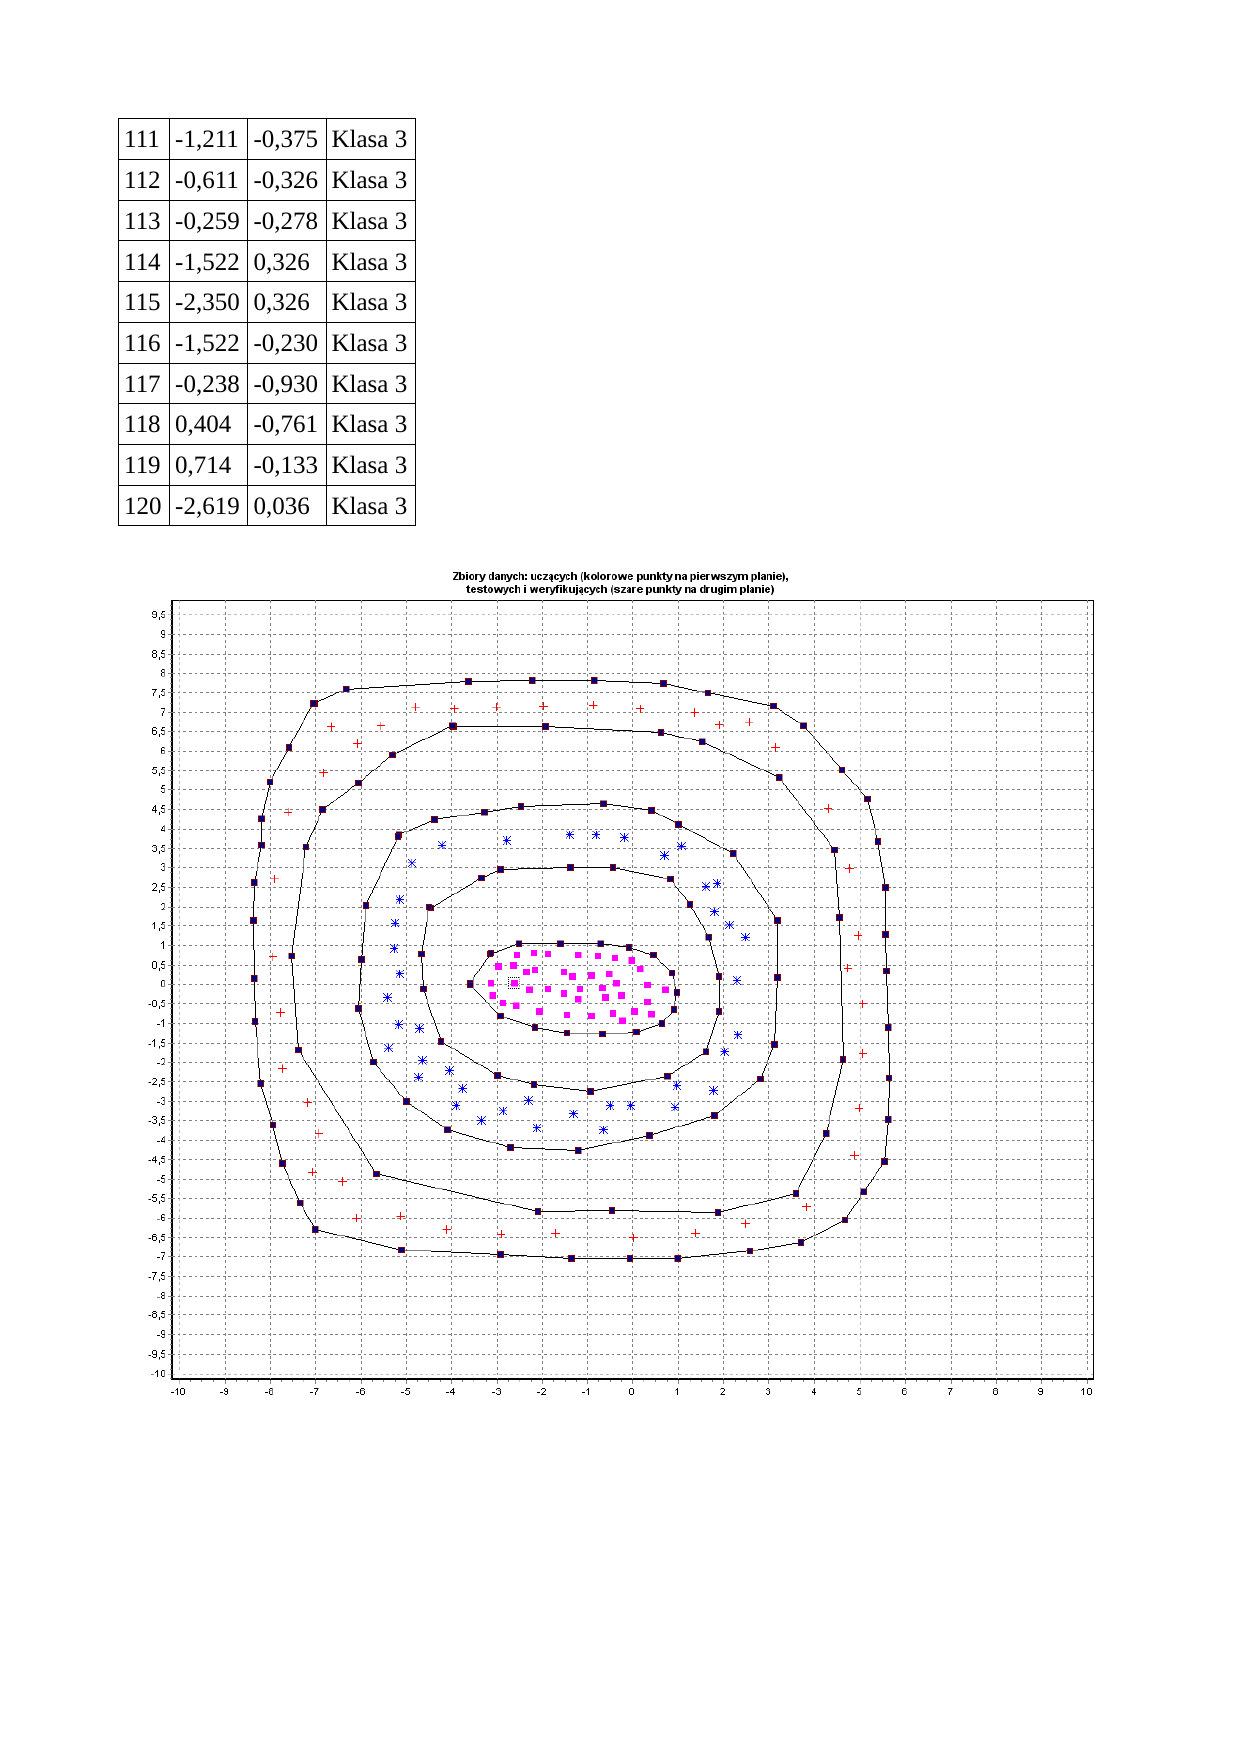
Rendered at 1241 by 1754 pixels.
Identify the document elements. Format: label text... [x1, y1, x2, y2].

table_cell 0,326 [248, 282, 326, 322]
table_cell 119 [119, 445, 169, 485]
table_cell -0,133 [248, 445, 326, 485]
table_cell 114 [119, 241, 169, 281]
table_cell Klasa 3 [327, 364, 415, 403]
table_cell Klasa 3 [327, 323, 415, 362]
table_cell 115 [119, 282, 169, 322]
table_cell -0,375 [248, 119, 326, 159]
table_cell -0,326 [248, 160, 326, 199]
table_cell 0,326 [248, 241, 326, 281]
table_cell -0,611 [170, 160, 247, 199]
table_cell Klasa 3 [327, 282, 415, 322]
table_cell 0,714 [170, 445, 247, 485]
table_cell 116 [119, 323, 169, 362]
table_cell Klasa 3 [327, 241, 415, 281]
table_cell 120 [119, 486, 169, 525]
table_cell 117 [119, 364, 169, 403]
table_cell 113 [119, 201, 169, 240]
table_cell 0,036 [248, 486, 326, 525]
table_cell -0,259 [170, 201, 247, 240]
table_cell Klasa 3 [327, 445, 415, 485]
table_cell Klasa 3 [327, 160, 415, 199]
table_cell 118 [119, 404, 169, 444]
table_cell Klasa 3 [327, 404, 415, 444]
table_cell -1,522 [170, 241, 247, 281]
table_cell -0,278 [248, 201, 326, 240]
table_cell -0,930 [248, 364, 326, 403]
table_cell -0,761 [248, 404, 326, 444]
table_cell 0,404 [170, 404, 247, 444]
table_cell -2,350 [170, 282, 247, 322]
table_cell Klasa 3 [327, 119, 415, 159]
table_cell Klasa 3 [327, 201, 415, 240]
table_cell -0,238 [170, 364, 247, 403]
table_cell -1,522 [170, 323, 247, 362]
table_cell -2,619 [170, 486, 247, 525]
table_cell Klasa 3 [327, 486, 415, 525]
table_cell 112 [119, 160, 169, 199]
table_cell -0,230 [248, 323, 326, 362]
table_cell 111 [119, 119, 169, 159]
table_cell -1,211 [170, 119, 247, 159]
